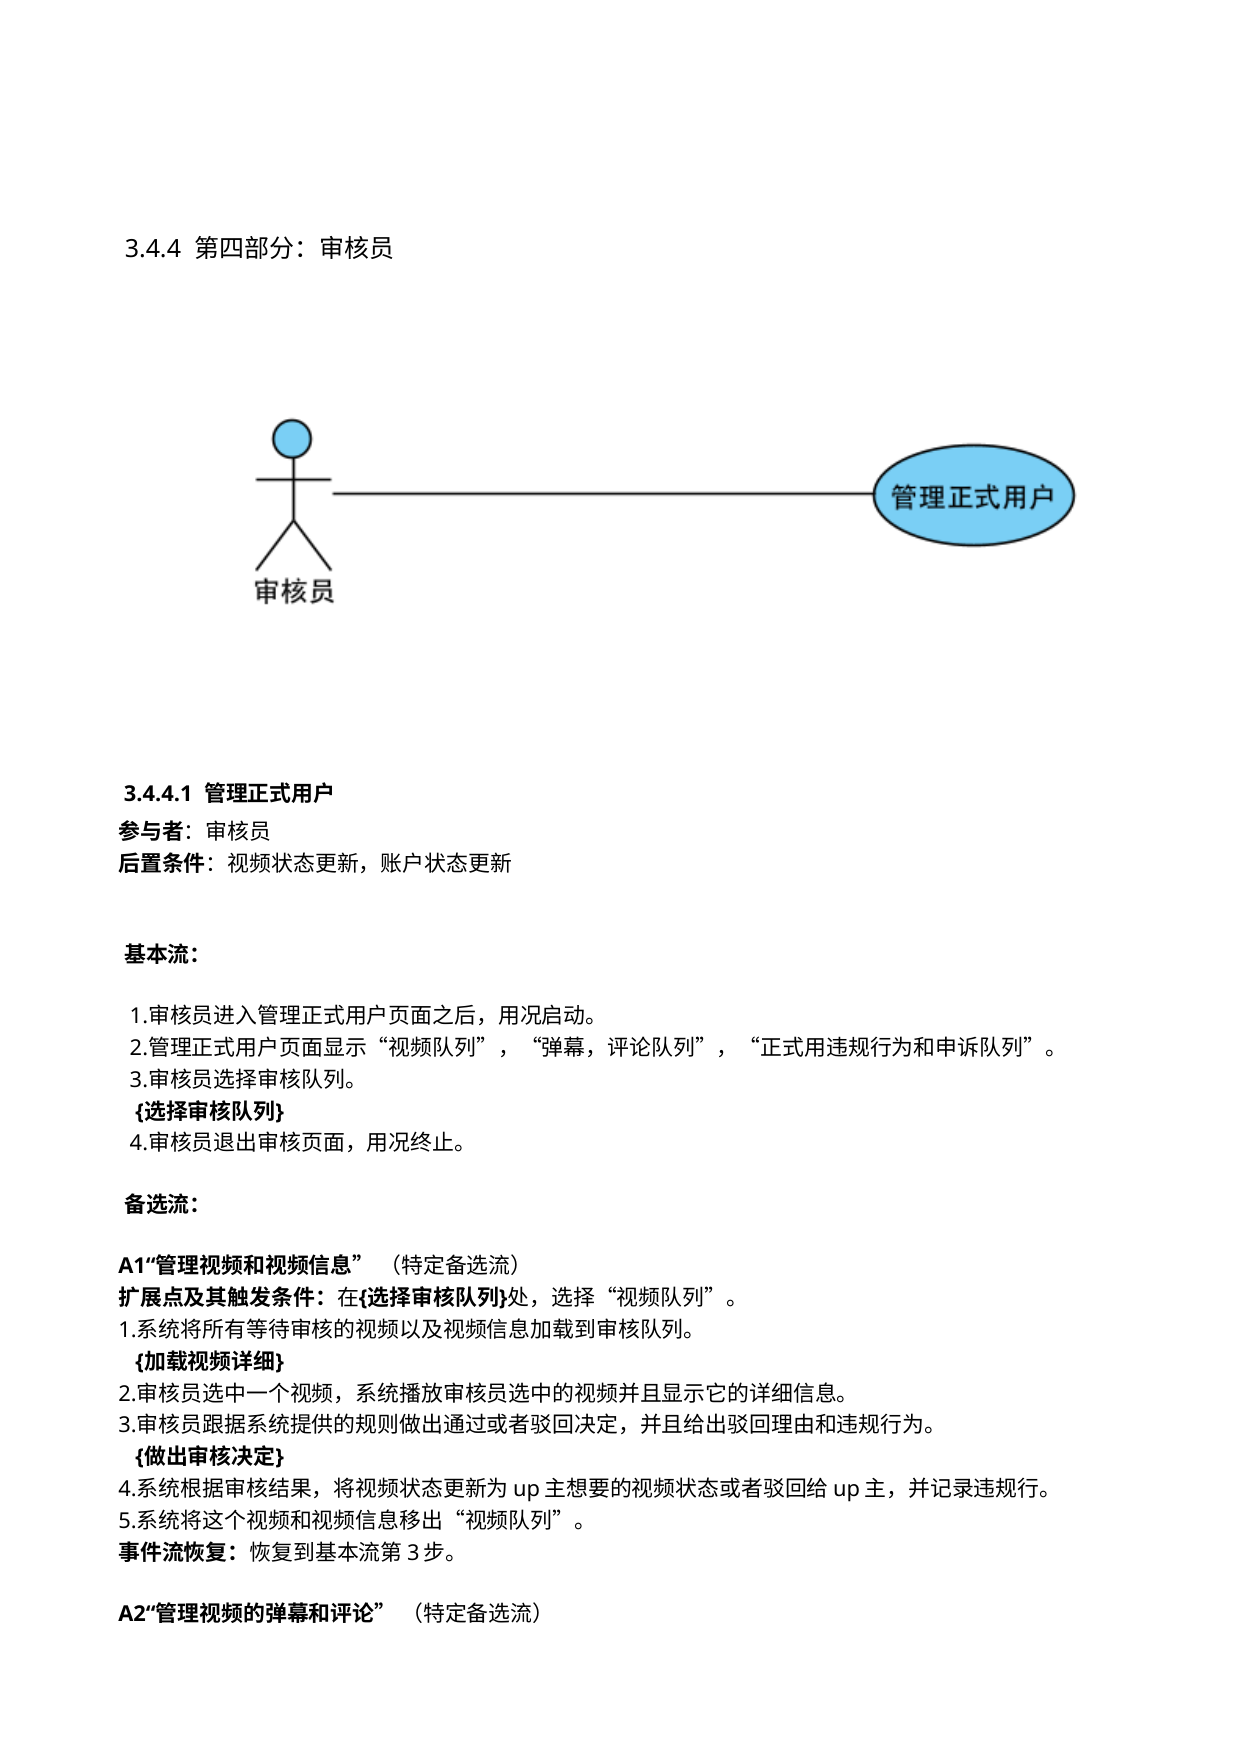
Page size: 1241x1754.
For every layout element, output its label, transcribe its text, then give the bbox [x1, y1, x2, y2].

text 事件流恢复：恢复到基本流第3步。 [118, 1534, 1122, 1566]
text 扩展点及其触发条件：在{选择审核队列}处，选择“视频队列”。 [118, 1280, 1122, 1312]
text 3.审核员跟据系统提供的规则做出通过或者驳回决定，并且给出驳回理由和违规行为。 [118, 1407, 1122, 1439]
text 1.系统将所有等待审核的视频以及视频信息加载到审核队列。 [118, 1312, 1122, 1344]
text 5.系统将这个视频和视频信息移出“视频队列”。 [118, 1503, 1122, 1534]
text A1“管理视频和视频信息” （特定备选流） [118, 1248, 1122, 1280]
picture [118, 271, 1122, 692]
subtitle 管理正式用户 [118, 776, 1122, 807]
text 备选流​​： [118, 1187, 1122, 1219]
text 3.审核员选择审核队列。 [118, 1062, 1122, 1094]
text 后置条件：视频状态更新，账户状态更新 [118, 846, 1122, 877]
text {选择审核队列} [118, 1094, 1122, 1125]
text 1.审核员进入管理正式用户页面之后，用况启动。 [118, 998, 1122, 1030]
text A2“管理视频的弹幕和评论” （特定备选流） [118, 1596, 1122, 1628]
text {加载视频详细} [118, 1344, 1122, 1376]
subtitle 第四部分：审核员 [118, 228, 1122, 264]
text 2.审核员选中一个视频，系统播放审核员选中的视频并且显示它的详细信息。 [118, 1376, 1122, 1407]
text 2.管理正式用户页面显示“视频队列”，“弹幕，评论队列”，“正式用违规行为和申诉队列”。 [118, 1030, 1122, 1062]
text 参与者：审核员 [118, 814, 1122, 846]
text 基本流： [118, 937, 1122, 968]
text 4.审核员退出审核页面，用况终止。 [118, 1125, 1122, 1157]
text {做出审核决定} [118, 1439, 1122, 1471]
text 4.系统根据审核结果，将视频状态更新为up主想要的视频状态或者驳回给up主，并记录违规行。 [118, 1471, 1122, 1503]
